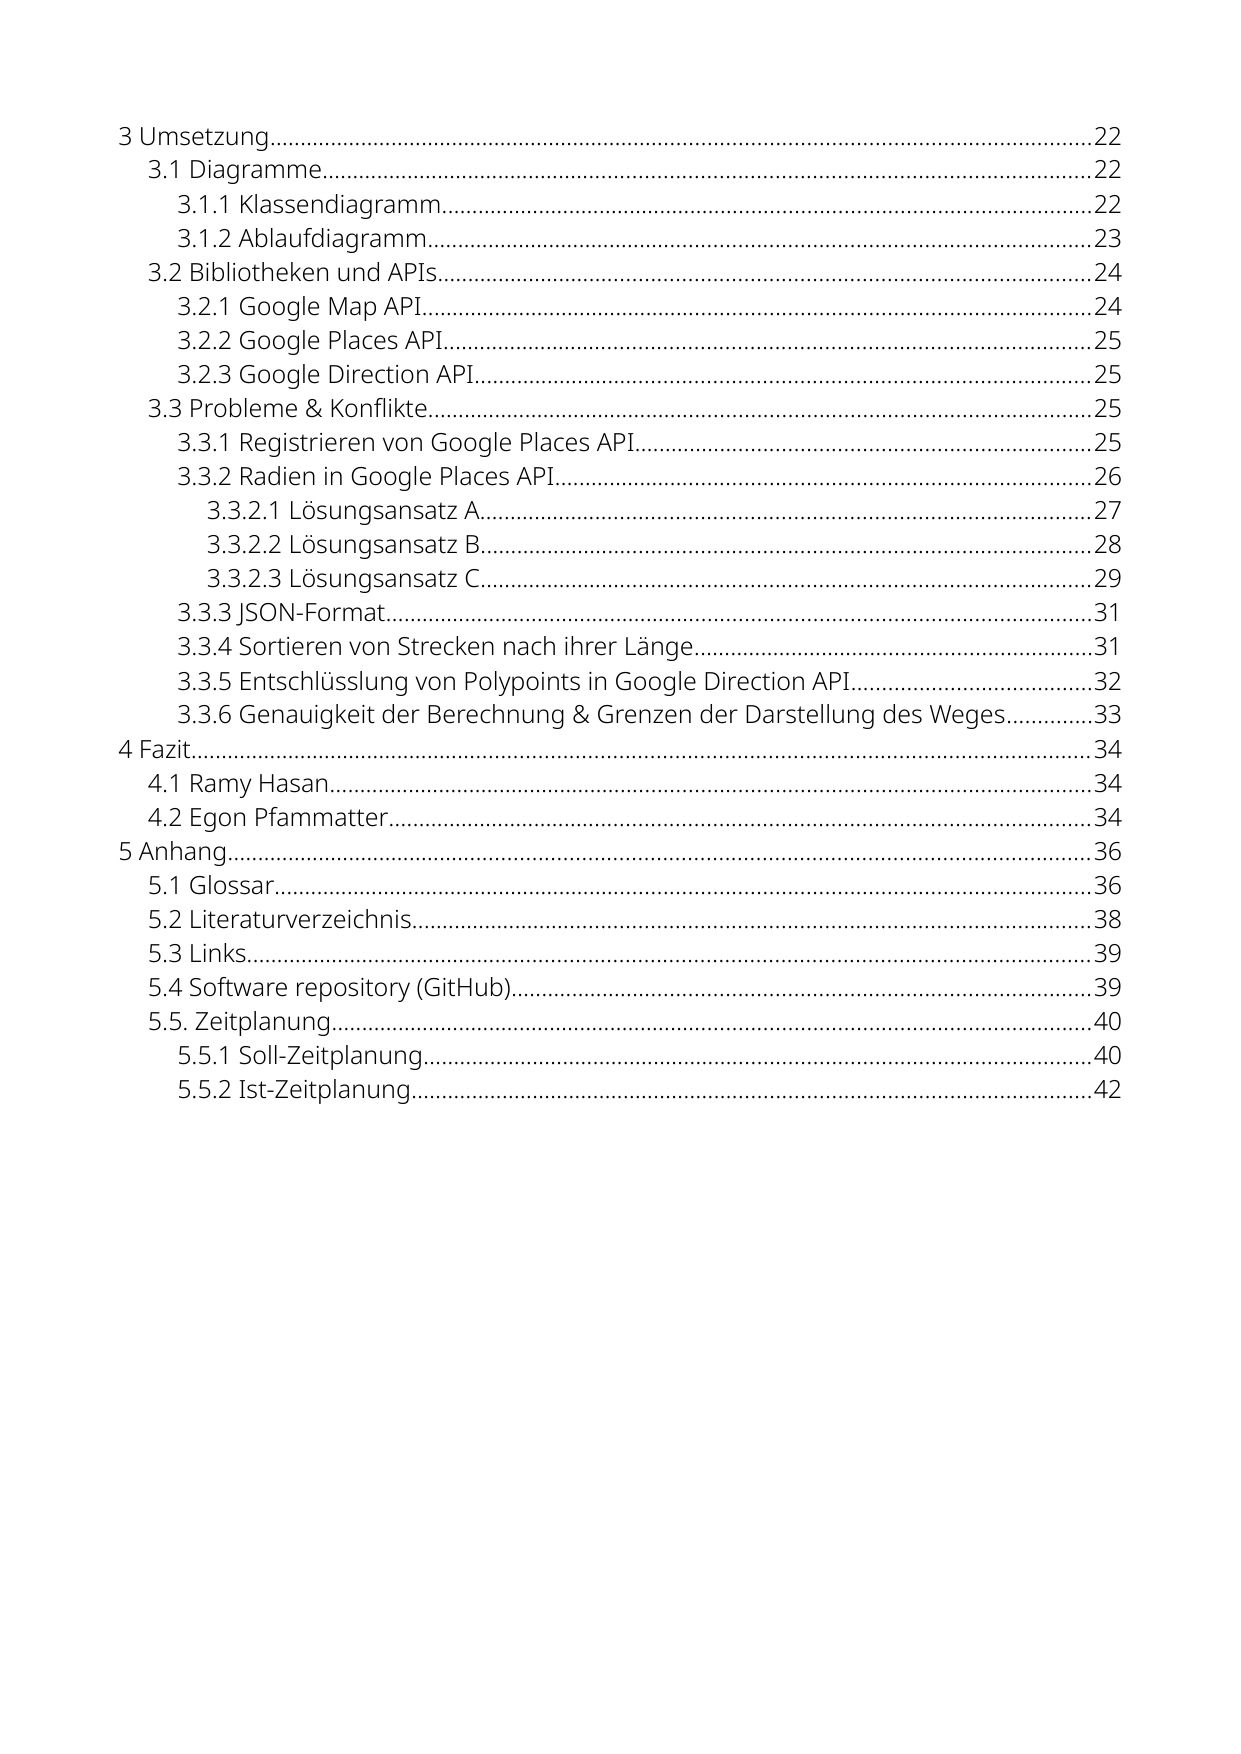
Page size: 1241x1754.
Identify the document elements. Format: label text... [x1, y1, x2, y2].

text 4 Fazit 34 [118, 731, 1122, 765]
text 3.3.2.3 Lösungsansatz C 29 [207, 561, 1122, 595]
text 5.5.2 Ist-Zeitplanung 42 [177, 1072, 1122, 1106]
text 5.4 Software repository (GitHub) 39 [148, 970, 1122, 1004]
text 3.3.2.2 Lösungsansatz B 28 [207, 527, 1122, 561]
text 3.1 Diagramme 22 [148, 152, 1122, 186]
text 3.3.4 Sortieren von Strecken nach ihrer Länge 31 [177, 629, 1122, 663]
text 3.1.2 Ablaufdiagramm 23 [177, 220, 1122, 254]
text 3.3.3 JSON-Format 31 [177, 595, 1122, 629]
text 5 Anhang 36 [118, 833, 1122, 867]
text 4.2 Egon Pfammatter 34 [148, 799, 1122, 833]
text 3.3.2.1 Lösungsansatz A 27 [207, 493, 1122, 527]
text 4.1 Ramy Hasan 34 [148, 765, 1122, 799]
text 3.3 Probleme & Konflikte 25 [148, 391, 1122, 425]
text 5.5. Zeitplanung 40 [148, 1004, 1122, 1038]
text 3.3.2 Radien in Google Places API 26 [177, 459, 1122, 493]
text 3.2 Bibliotheken und APIs 24 [148, 254, 1122, 288]
text 3 Umsetzung 22 [118, 118, 1122, 152]
text 5.5.1 Soll-Zeitplanung 40 [177, 1038, 1122, 1072]
text 3.1.1 Klassendiagramm 22 [177, 186, 1122, 220]
text 3.3.1 Registrieren von Google Places API 25 [177, 425, 1122, 459]
text 3.2.2 Google Places API 25 [177, 322, 1122, 357]
text 5.2 Literaturverzeichnis 38 [148, 902, 1122, 936]
text 3.3.5 Entschlüsslung von Polypoints in Google Direction API 32 [177, 663, 1122, 697]
text 5.3 Links 39 [148, 936, 1122, 970]
text 5.1 Glossar 36 [148, 867, 1122, 902]
text 3.2.1 Google Map API 24 [177, 288, 1122, 322]
text 3.2.3 Google Direction API 25 [177, 357, 1122, 391]
text 3.3.6 Genauigkeit der Berechnung & Grenzen der Darstellung des Weges 33 [177, 697, 1122, 731]
